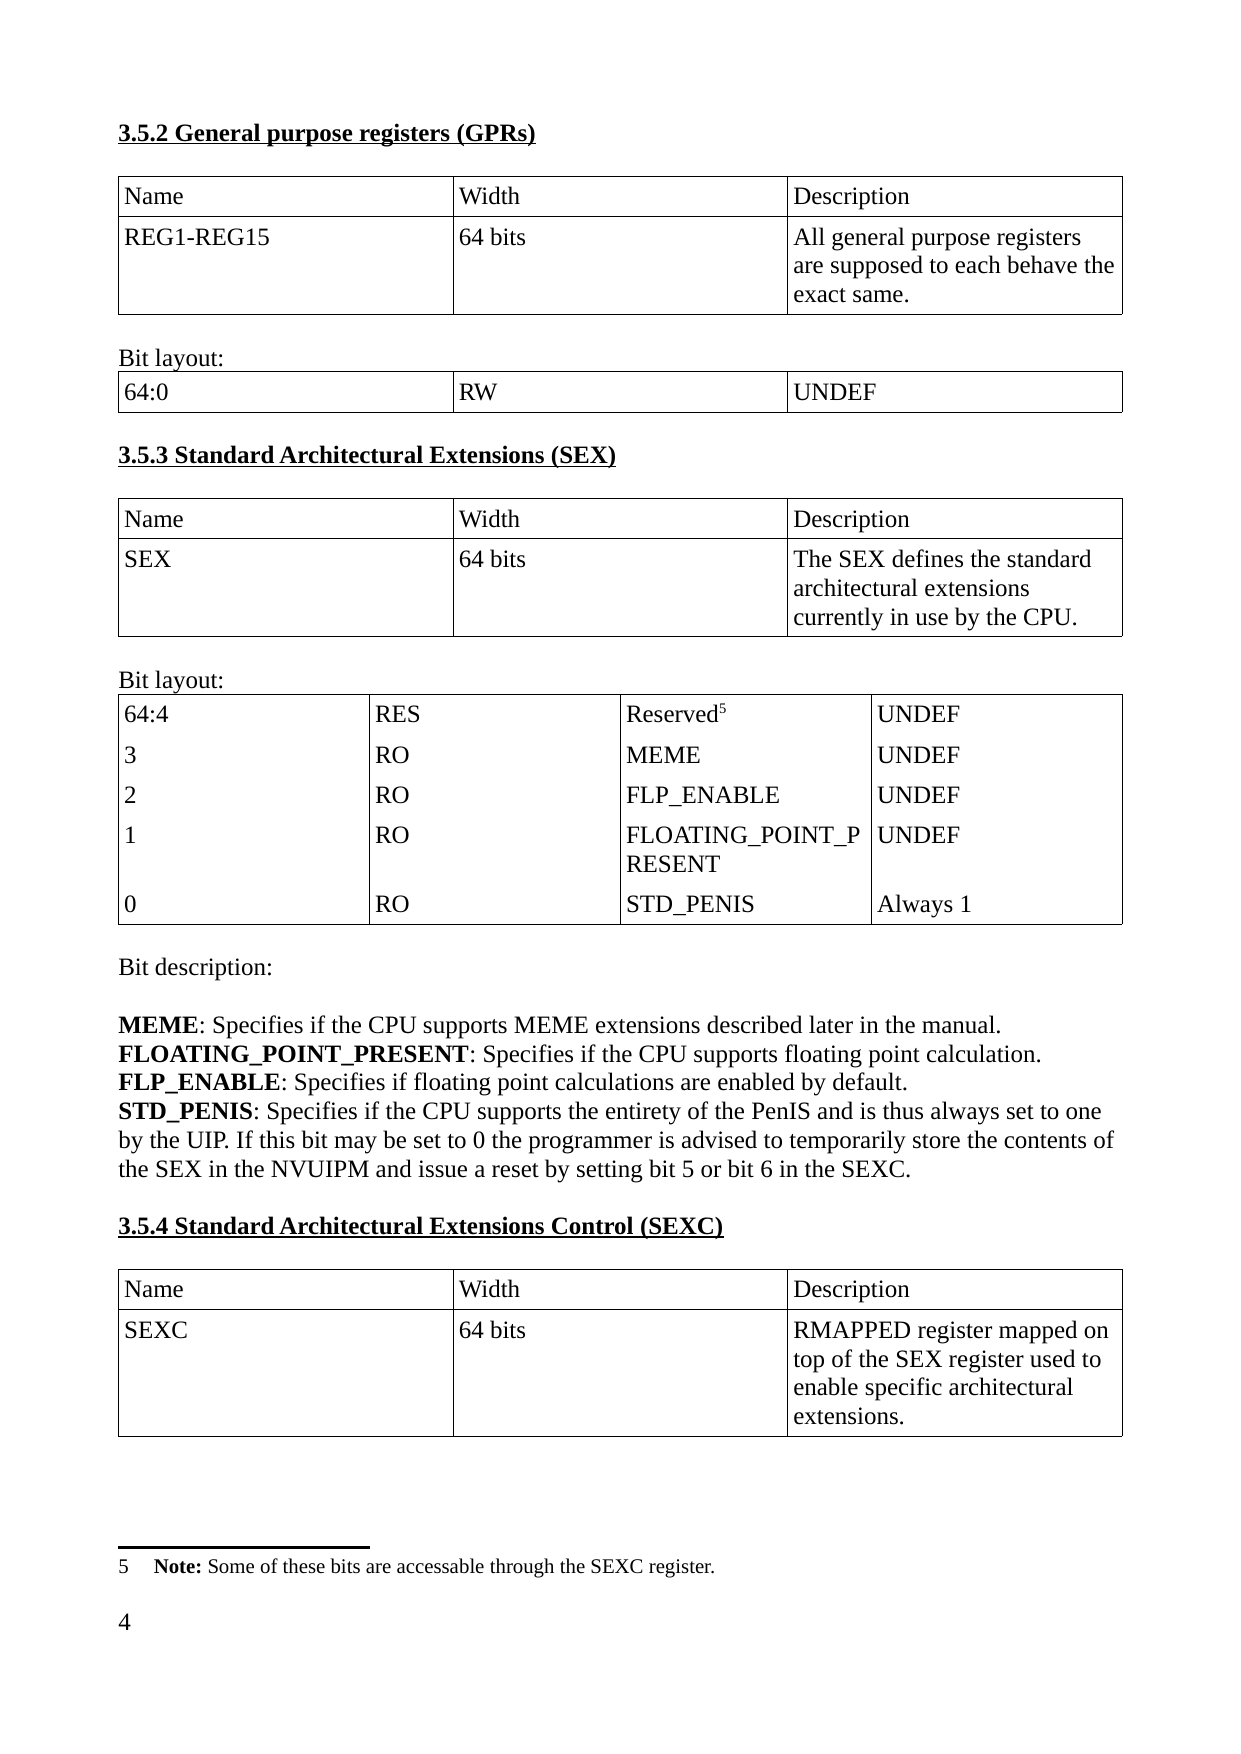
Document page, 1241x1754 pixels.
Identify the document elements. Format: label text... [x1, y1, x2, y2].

table_cell 1 [119, 815, 369, 883]
table_cell 64 bits [454, 539, 787, 636]
table_cell RO [370, 884, 620, 924]
table_cell RO [370, 734, 620, 774]
text Bit layout: [118, 343, 1122, 371]
text 3.5.4 Standard Architectural Extensions Control (SEXC) [118, 1211, 1122, 1240]
table_cell 0 [119, 884, 369, 924]
text Bit layout: [118, 665, 1122, 694]
table_cell STD_PENIS [621, 884, 871, 924]
text 3.5.3 Standard Architectural Extensions (SEX) [118, 441, 1122, 469]
table_header 64:4 [119, 695, 369, 734]
table_header Reserved [621, 695, 871, 734]
table_cell Always 1 [872, 884, 1122, 924]
text FLOATING_POINT_PRESENT: Specifies if the CPU supports floating point calculation. [118, 1039, 1122, 1067]
table_cell SEX [119, 539, 453, 636]
table_header Name [119, 499, 453, 538]
table_cell UNDEF [872, 734, 1122, 774]
table_cell RO [370, 815, 620, 883]
table_cell SEXC [119, 1310, 453, 1436]
table_header 64:0 [119, 372, 453, 412]
table_cell FLP_ENABLE [621, 774, 871, 814]
table_cell REG1-REG15 [119, 217, 453, 314]
table_cell 64 bits [454, 217, 787, 314]
table_header Name [119, 177, 453, 216]
table_cell 2 [119, 774, 369, 814]
text MEME: Specifies if the CPU supports MEME extensions described later in the manual. [118, 1010, 1122, 1039]
table_header RW [454, 372, 787, 412]
table_header UNDEF [788, 372, 1122, 412]
table_header Width [454, 499, 787, 538]
table_header RES [370, 695, 620, 734]
table_header Description [788, 499, 1122, 538]
table_header Name [119, 1270, 453, 1309]
table_cell FLOATING_POINT_PRESENT [621, 815, 871, 883]
table_cell UNDEF [872, 815, 1122, 883]
table_cell RO [370, 774, 620, 814]
table_header Description [788, 1270, 1122, 1309]
table_header Width [454, 1270, 787, 1309]
text STD_PENIS: Specifies if the CPU supports the entirety of the PenIS and is thus always set to one by the UIP. If this bit may be set to 0 the programmer is advised to temporarily store the contents of the SEX in the NVUIPM and issue a reset by setting bit 5 or bit 6 in the SEXC. [118, 1096, 1122, 1182]
table_cell UNDEF [872, 774, 1122, 814]
table_header Description [788, 177, 1122, 216]
text 3.5.2 General purpose registers (GPRs) [118, 118, 1122, 147]
table_header Width [454, 177, 787, 216]
table_cell All general purpose registers are supposed to each behave the exact same. [788, 217, 1122, 314]
table_cell 3 [119, 734, 369, 774]
table_cell The SEX defines the standard architectural extensions currently in use by the CPU. [788, 539, 1122, 636]
table_cell 64 bits [454, 1310, 787, 1436]
text FLP_ENABLE: Specifies if floating point calculations are enabled by default. [118, 1067, 1122, 1096]
text Bit description: [118, 952, 1122, 981]
table_cell MEME [621, 734, 871, 774]
table_cell RMAPPED register mapped on top of the SEX register used to enable specific architectural extensions. [788, 1310, 1122, 1436]
table_header UNDEF [872, 695, 1122, 734]
